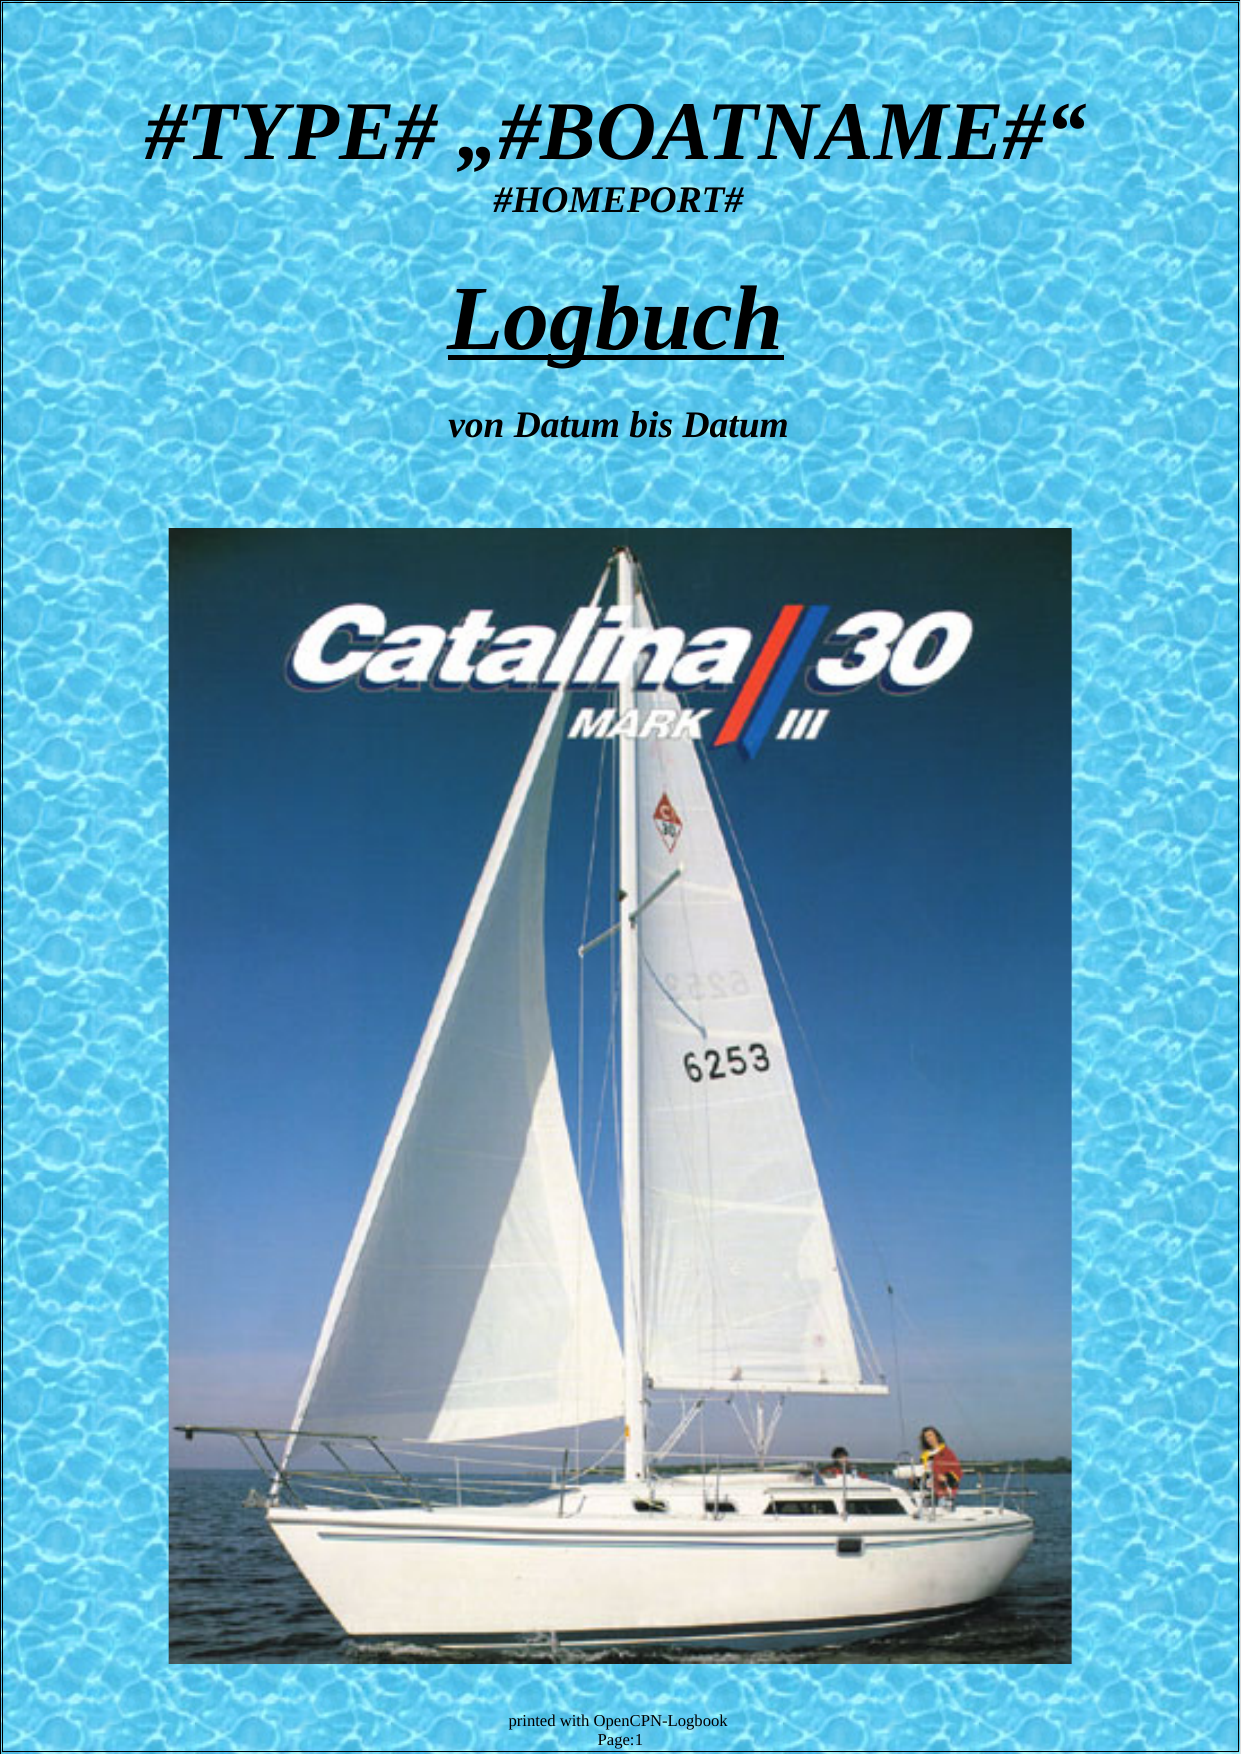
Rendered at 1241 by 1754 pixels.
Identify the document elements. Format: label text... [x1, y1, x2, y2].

text Logbuch [5, 264, 1235, 369]
text #TYPE# „#BOATNAME#“ #HOMEPORT# [5, 82, 1235, 221]
picture [1, 1, 1240, 1754]
text von Datum bis Datum [5, 403, 1235, 446]
